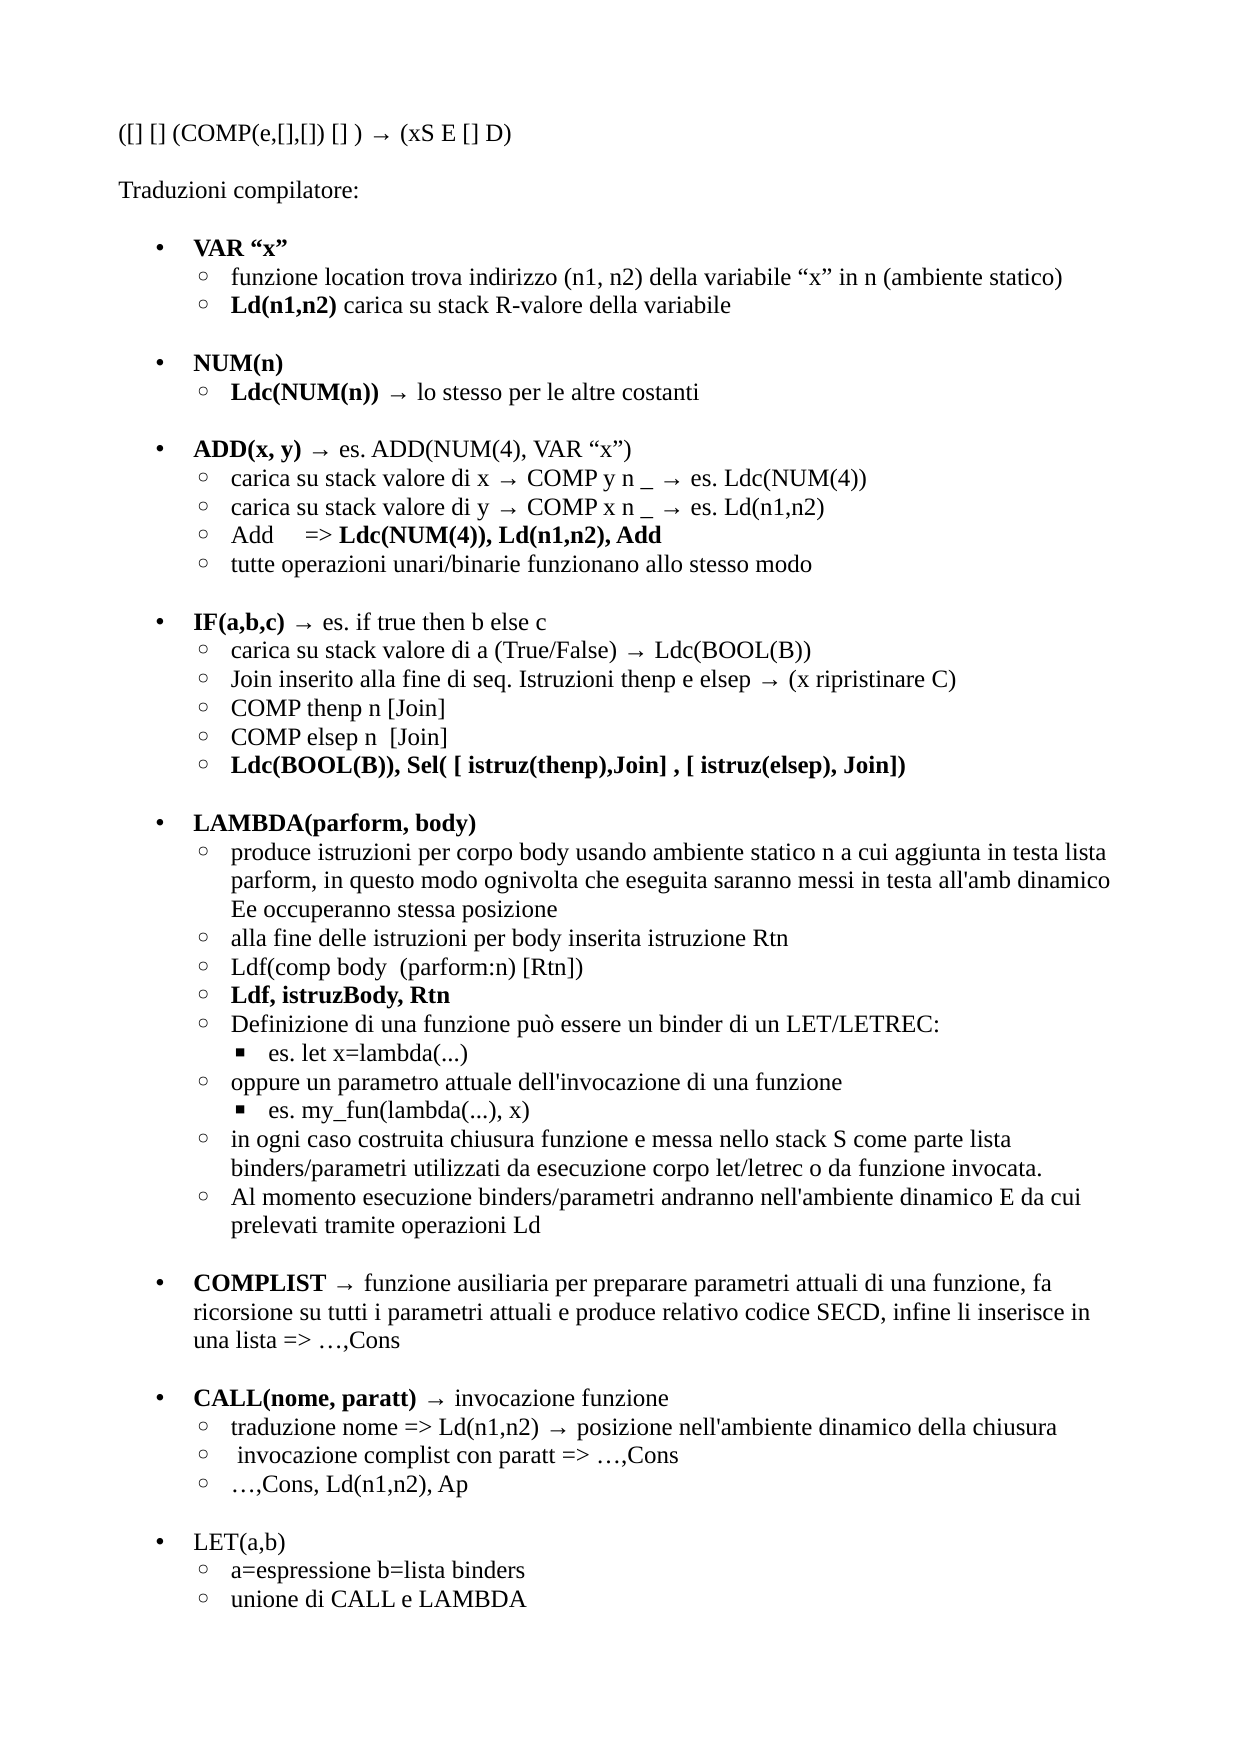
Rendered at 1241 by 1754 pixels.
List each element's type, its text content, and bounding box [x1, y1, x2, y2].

list tutte operazioni unari/binarie funzionano allo stesso modo [193, 549, 1122, 578]
list carica su stack valore di x → COMP y n _ → es. Ldc(NUM(4)) [193, 463, 1122, 492]
list Al momento esecuzione binders/parametri andranno nell'ambiente dinamico E da cui prelevati tramite operazioni Ld [193, 1182, 1122, 1239]
list traduzione nome => Ld(n1,n2) → posizione nell'ambiente dinamico della chiusura [193, 1412, 1122, 1441]
text ([] [] (COMP(e,[],[]) [] ) → (xS E [] D) [118, 118, 1122, 147]
list LET(a,b) [156, 1527, 1122, 1556]
list CALL(nome, paratt) → invocazione funzione [156, 1383, 1122, 1412]
list invocazione complist con paratt => …,Cons [193, 1441, 1122, 1469]
list produce istruzioni per corpo body usando ambiente statico n a cui aggiunta in testa lista parform, in questo modo ognivolta che eseguita saranno messi in testa all'amb dinamico Ee occuperanno stessa posizione [193, 837, 1122, 923]
list Join inserito alla fine di seq. Istruzioni thenp e elsep → (x ripristinare C) [193, 664, 1122, 693]
list Ldf(comp body (parform:n) [Rtn]) [193, 952, 1122, 981]
list in ogni caso costruita chiusura funzione e messa nello stack S come parte lista binders/parametri utilizzati da esecuzione corpo let/letrec o da funzione invocata. [193, 1124, 1122, 1182]
list carica su stack valore di a (True/False) → Ldc(BOOL(B)) [193, 636, 1122, 664]
list ADD(x, y) → es. ADD(NUM(4), VAR “x”) [156, 434, 1122, 463]
list LAMBDA(parform, body) [156, 808, 1122, 837]
text Traduzioni compilatore: [118, 176, 1122, 204]
list es. my_fun(lambda(...), x) [231, 1096, 1122, 1124]
list unione di CALL e LAMBDA [193, 1584, 1122, 1613]
list COMP thenp n [Join] [193, 693, 1122, 722]
list es. let x=lambda(...) [231, 1038, 1122, 1067]
list IF(a,b,c) → es. if true then b else c [156, 607, 1122, 636]
list Definizione di una funzione può essere un binder di un LET/LETREC: [193, 1009, 1122, 1038]
list VAR “x” [156, 233, 1122, 262]
list …,Cons, Ld(n1,n2), Ap [193, 1469, 1122, 1498]
list oppure un parametro attuale dell'invocazione di una funzione [193, 1067, 1122, 1096]
list alla fine delle istruzioni per body inserita istruzione Rtn [193, 923, 1122, 952]
list a=espressione b=lista binders [193, 1556, 1122, 1584]
list COMPLIST → funzione ausiliaria per preparare parametri attuali di una funzione, fa ricorsione su tutti i parametri attuali e produce relativo codice SECD, infine li inserisce in una lista => …,Cons [156, 1268, 1122, 1354]
list Ldc(BOOL(B)), Sel( [ istruz(thenp),Join] , [ istruz(elsep), Join]) [193, 751, 1122, 779]
list Add => Ldc(NUM(4)), Ld(n1,n2), Add [193, 521, 1122, 549]
list carica su stack valore di y → COMP x n _ → es. Ld(n1,n2) [193, 492, 1122, 521]
list Ldf, istruzBody, Rtn [193, 981, 1122, 1009]
list funzione location trova indirizzo (n1, n2) della variabile “x” in n (ambiente statico) [193, 262, 1122, 291]
list COMP elsep n [Join] [193, 722, 1122, 751]
list Ld(n1,n2) carica su stack R-valore della variabile [193, 291, 1122, 319]
list Ldc(NUM(n)) → lo stesso per le altre costanti [193, 377, 1122, 406]
list NUM(n) [156, 348, 1122, 377]
